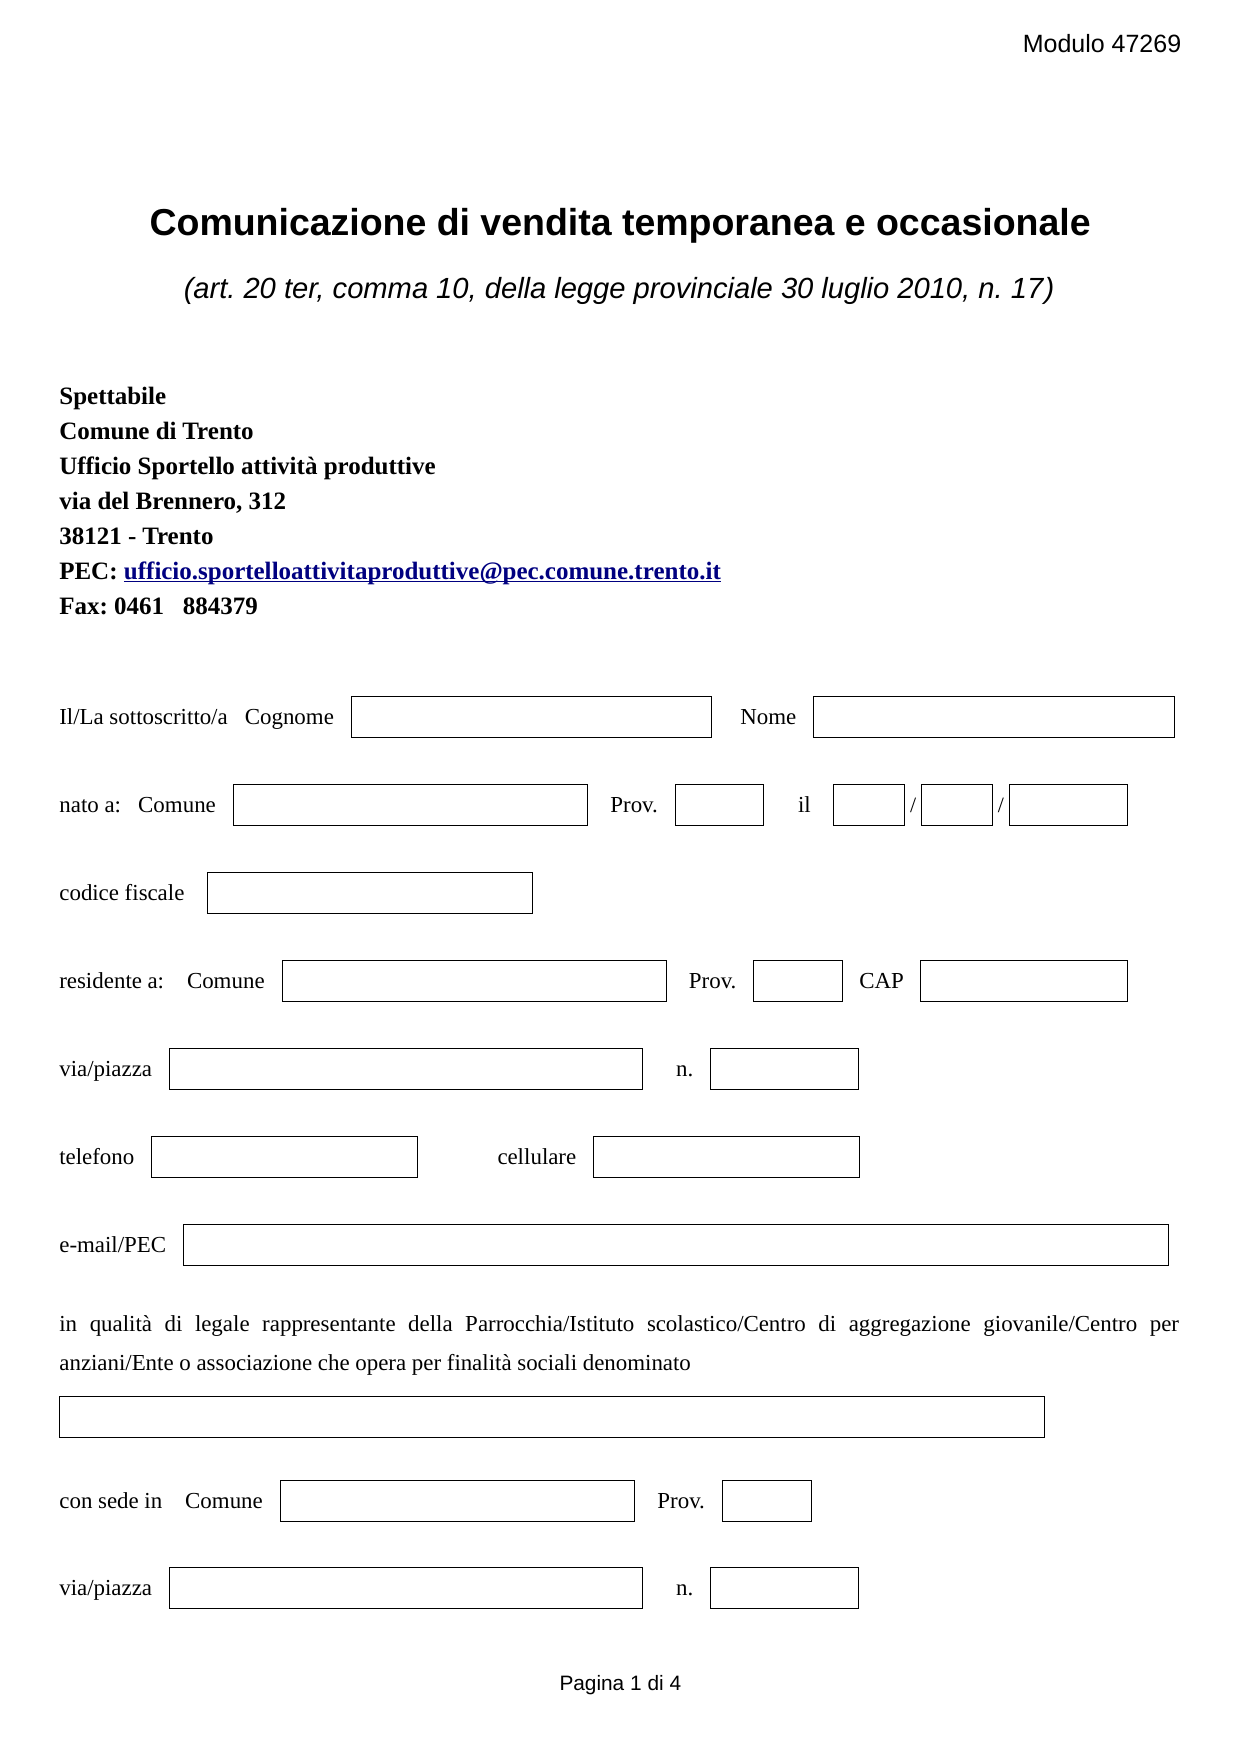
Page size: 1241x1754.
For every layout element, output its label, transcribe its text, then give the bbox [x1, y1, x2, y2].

title Comunicazione di vendita temporanea e occasionale [59, 201, 1181, 244]
text [859, 1048, 1181, 1089]
text Ufficio Sportello attività produttive [59, 451, 1181, 479]
text Spettabile [59, 381, 1181, 409]
text cellulare [418, 1136, 593, 1177]
text in qualità di legale rappresentante della Parrocchia/Istituto scolastico/Centro di aggregazione giovanile/Centro per anziani/Ente o associazione che opera per finalità sociali denominato [59, 1309, 1181, 1375]
text n. [643, 1567, 710, 1608]
text [533, 872, 1181, 913]
subtitle (art. 20 ter, comma 10, della legge provinciale 30 luglio 2010, n. 17) [59, 271, 1181, 304]
text Prov. [588, 784, 675, 825]
text n. [643, 1048, 710, 1089]
text via/piazza [59, 1567, 169, 1608]
text via/piazza [59, 1048, 169, 1089]
text Nome [712, 696, 813, 737]
text 38121 - Trento [59, 521, 1181, 549]
text il [764, 784, 833, 825]
text telefono [59, 1136, 151, 1177]
text Prov. [667, 960, 753, 1001]
text / [905, 784, 921, 825]
text Comune di Trento [59, 416, 1181, 444]
text [1128, 784, 1181, 825]
text via del Brennero, 312 [59, 486, 1181, 514]
text [1128, 960, 1181, 1001]
text nato a: Comune [59, 784, 233, 825]
text Fax: 0461 884379 [59, 591, 1181, 619]
text con sede in Comune [59, 1480, 280, 1522]
text codice fiscale [59, 872, 207, 913]
text [1169, 1224, 1181, 1265]
text e-mail/PEC [59, 1224, 183, 1265]
text [860, 1136, 1181, 1177]
text [859, 1567, 1181, 1608]
text PEC: ufficio.sportelloattivitaproduttive@pec.comune.trento.it [59, 556, 1181, 584]
text CAP [843, 960, 920, 1001]
text Prov. [635, 1480, 722, 1522]
text / [993, 784, 1009, 825]
text Il/La sottoscritto/a Cognome [59, 696, 351, 737]
text residente a: Comune [59, 960, 282, 1001]
text [812, 1480, 1181, 1522]
